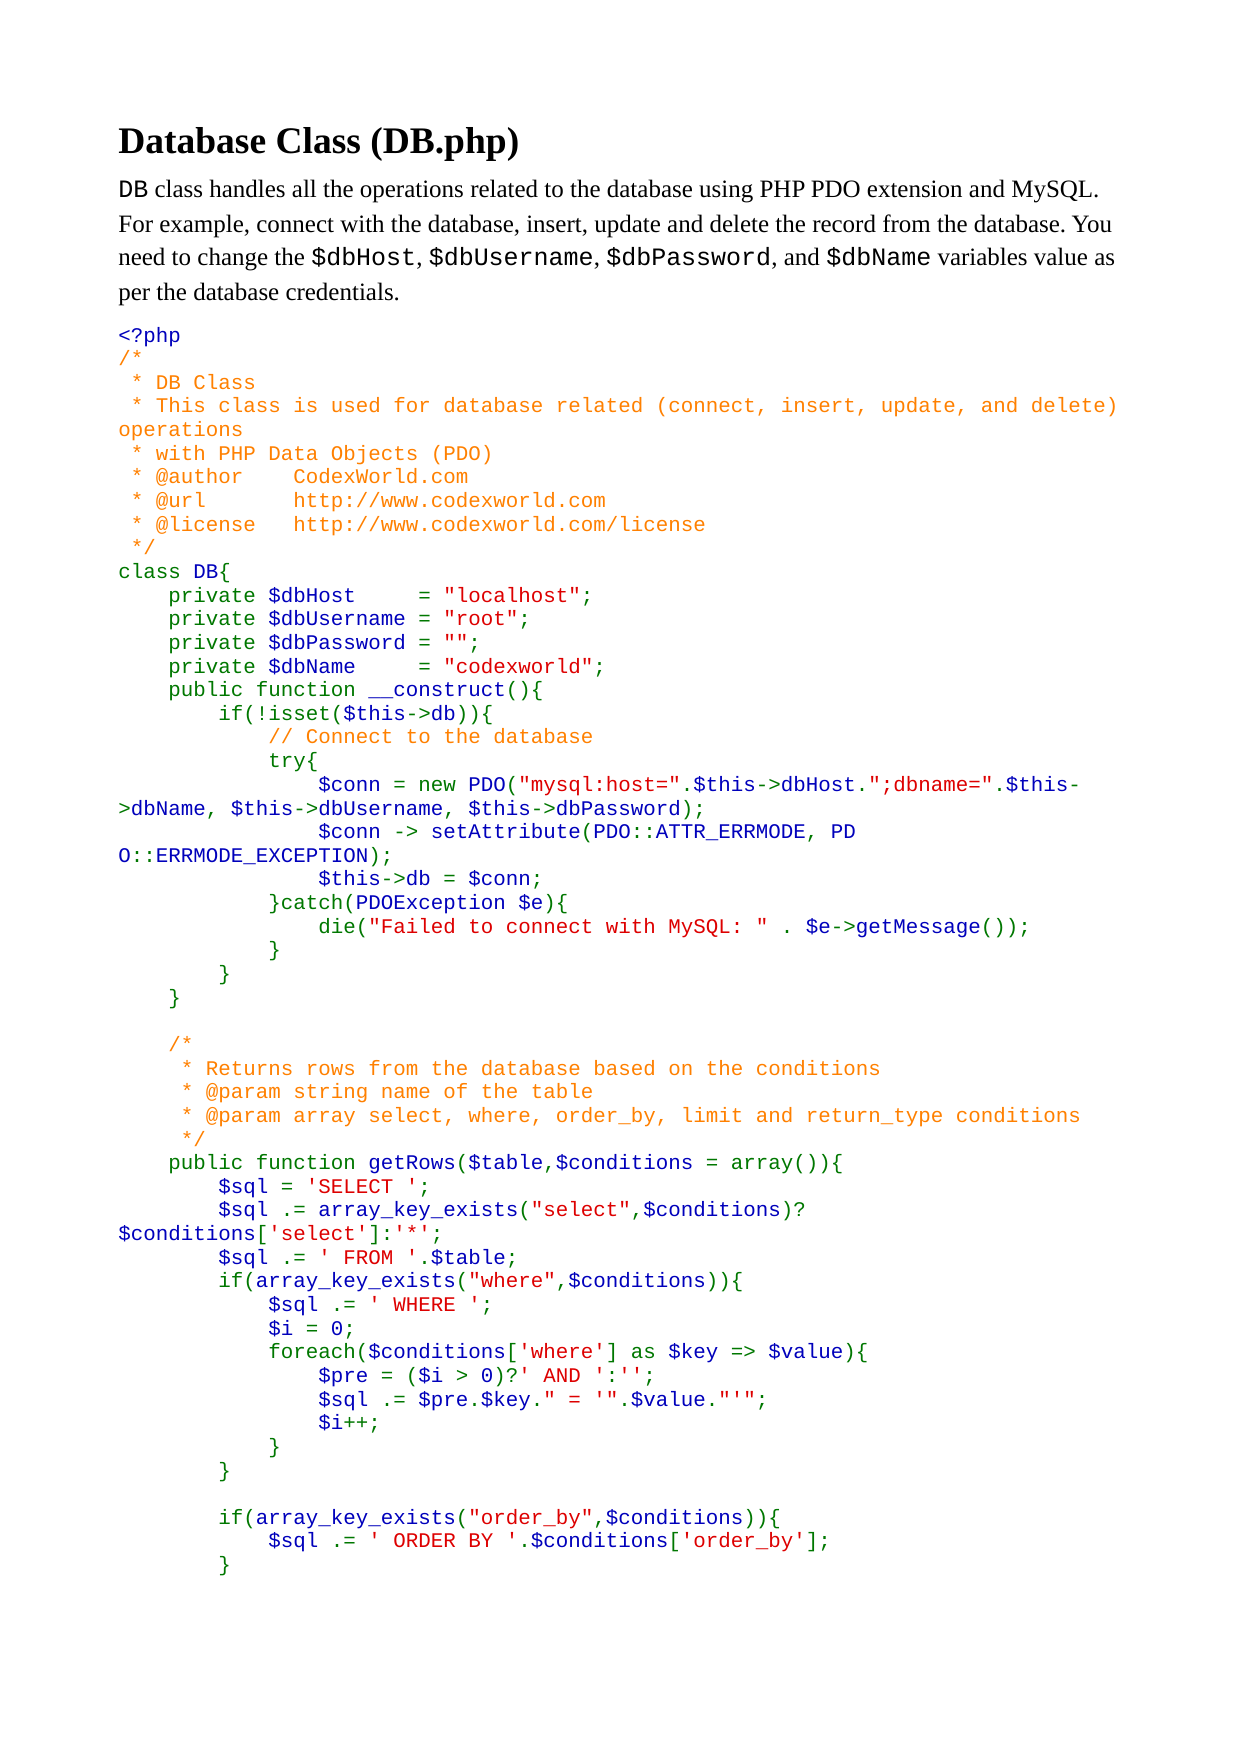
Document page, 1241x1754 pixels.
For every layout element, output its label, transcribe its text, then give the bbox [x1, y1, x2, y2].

text DB class handles all the operations related to the database using PHP PDO extension and MySQL. For example, connect with the database, insert, update and delete the record from the database. You need to change the $dbHost, $dbUsername, $dbPassword, and $dbName variables value as per the database credentials. [118, 174, 1122, 306]
text // Connect to the database [118, 727, 1122, 750]
text * with PHP Data Objects (PDO) [118, 443, 1122, 466]
text private $dbName = "codexworld"; [118, 656, 1122, 679]
text if(array_key_exists("where",$conditions)){ [118, 1270, 1122, 1294]
text * Returns rows from the database based on the conditions [118, 1058, 1122, 1081]
text try{ [118, 750, 1122, 774]
text if(!isset($this->db)){ [118, 703, 1122, 727]
text $sql .= array_key_exists("select",$conditions)?$conditions['select']:'*'; [118, 1199, 1122, 1247]
text $sql .= ' WHERE '; [118, 1294, 1122, 1318]
text $sql .= $pre.$key." = '".$value."'"; [118, 1389, 1122, 1412]
text } [118, 1554, 1122, 1578]
text $i = 0; [118, 1318, 1122, 1341]
text public function __construct(){ [118, 679, 1122, 703]
text * This class is used for database related (connect, insert, update, and delete) operations [118, 396, 1122, 443]
text $conn = new PDO("mysql:host=".$this->dbHost.";dbname=".$this->dbName, $this->dbUsername, $this->dbPassword); [118, 774, 1122, 821]
text $sql .= ' ORDER BY '.$conditions['order_by']; [118, 1531, 1122, 1554]
text $this->db = $conn; [118, 868, 1122, 892]
text public function getRows($table,$conditions = array()){ [118, 1152, 1122, 1176]
text $pre = ($i > 0)?' AND ':''; [118, 1365, 1122, 1389]
text private $dbPassword = ""; [118, 632, 1122, 656]
text */ [118, 537, 1122, 561]
text * DB Class [118, 372, 1122, 396]
text foreach($conditions['where'] as $key => $value){ [118, 1341, 1122, 1365]
text * @license http://www.codexworld.com/license [118, 514, 1122, 537]
text /* [118, 1034, 1122, 1058]
text <?php [118, 324, 1122, 348]
text } [118, 963, 1122, 987]
subtitle Database Class (DB.php) [118, 118, 1122, 161]
text */ [118, 1128, 1122, 1152]
text private $dbHost = "localhost"; [118, 585, 1122, 608]
text if(array_key_exists("order_by",$conditions)){ [118, 1507, 1122, 1531]
text } [118, 939, 1122, 963]
text $i++; [118, 1412, 1122, 1436]
text } [118, 1459, 1122, 1483]
text } [118, 1436, 1122, 1459]
text * @param array select, where, order_by, limit and return_type conditions [118, 1105, 1122, 1128]
text die("Failed to connect with MySQL: " . $e->getMessage()); [118, 916, 1122, 939]
text $conn -> setAttribute(PDO::ATTR_ERRMODE, PDO::ERRMODE_EXCEPTION); [118, 821, 1122, 868]
text private $dbUsername = "root"; [118, 608, 1122, 632]
text * @param string name of the table [118, 1081, 1122, 1105]
text $sql .= ' FROM '.$table; [118, 1247, 1122, 1270]
text }catch(PDOException $e){ [118, 892, 1122, 916]
text * @author CodexWorld.com [118, 466, 1122, 490]
text * @url http://www.codexworld.com [118, 490, 1122, 514]
text } [118, 987, 1122, 1010]
text class DB{ [118, 561, 1122, 585]
text $sql = 'SELECT '; [118, 1176, 1122, 1199]
text /* [118, 348, 1122, 372]
